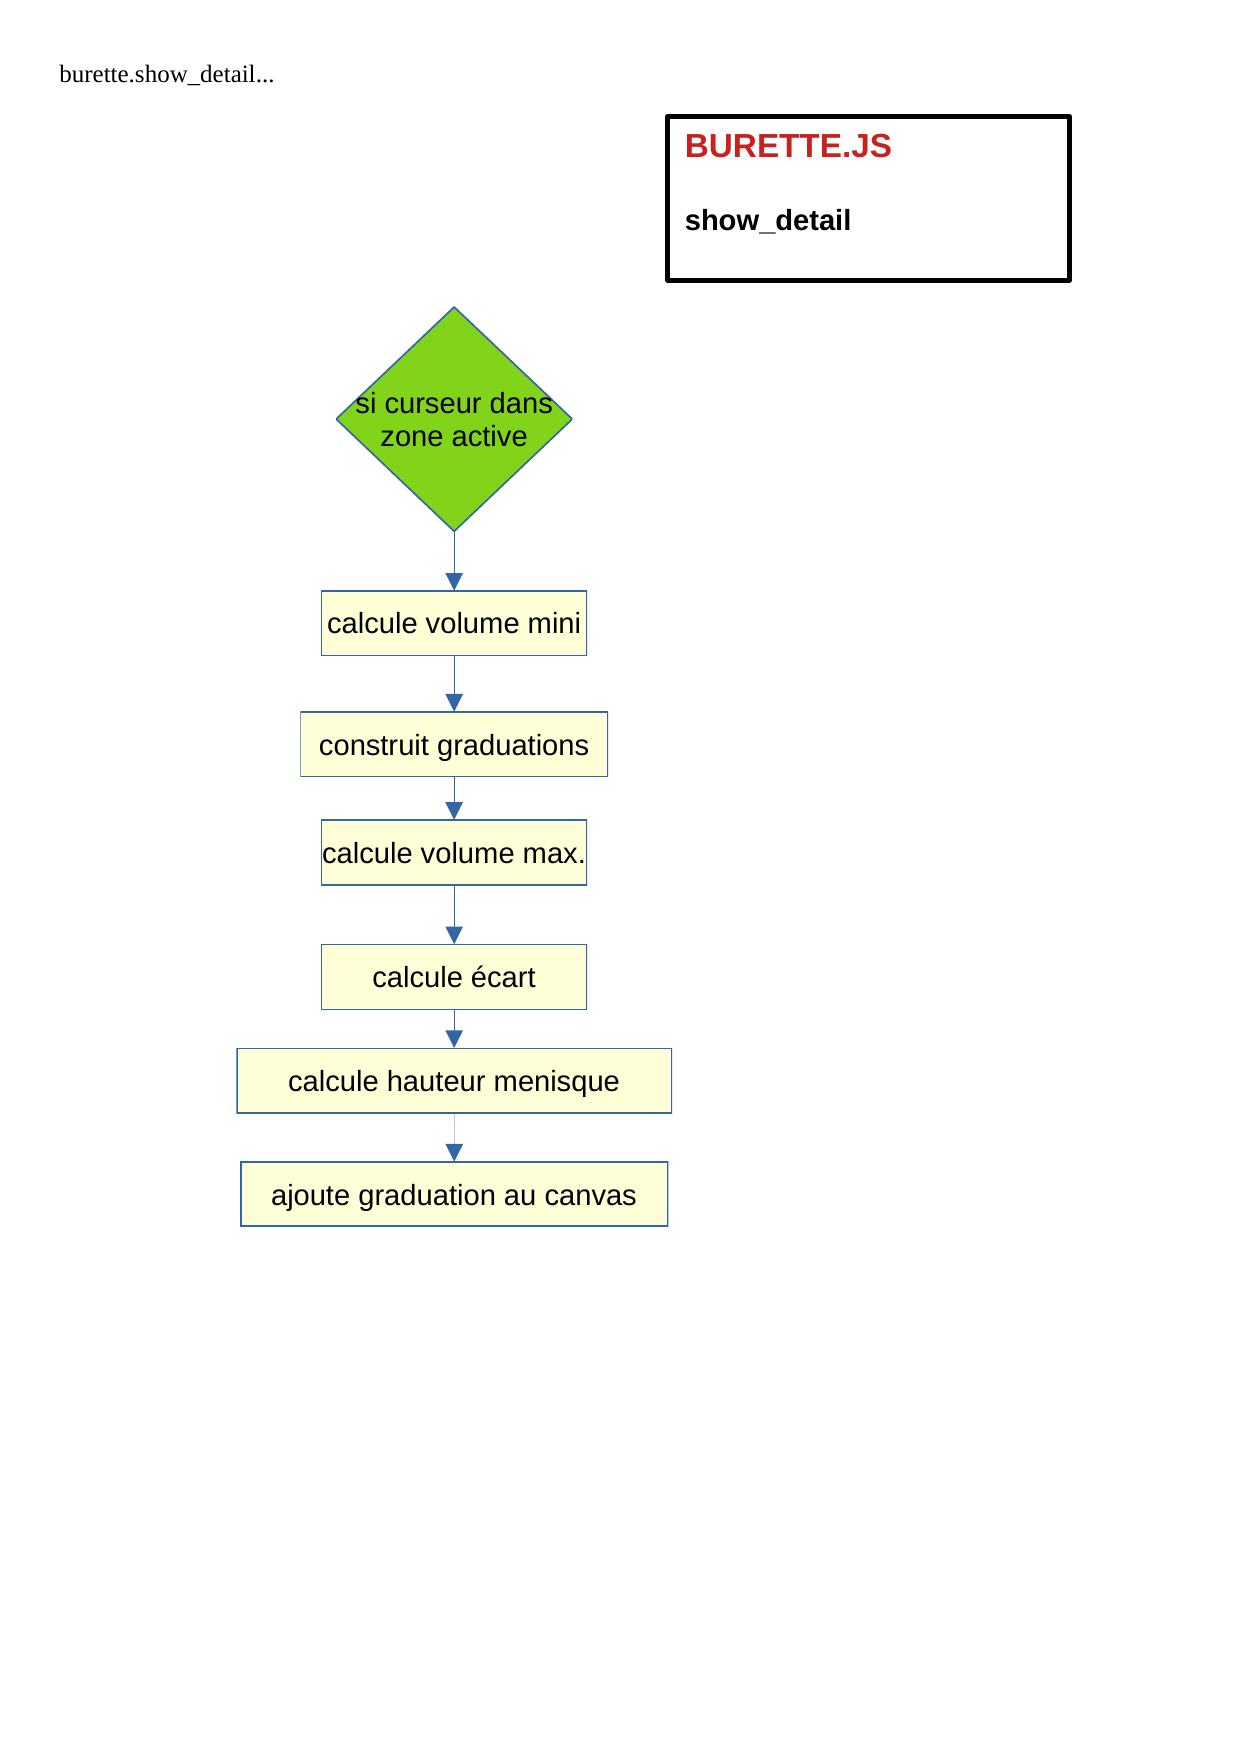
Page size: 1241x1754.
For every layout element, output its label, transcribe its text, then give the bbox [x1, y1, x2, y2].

text burette.show_detail... [59, 59, 1181, 88]
